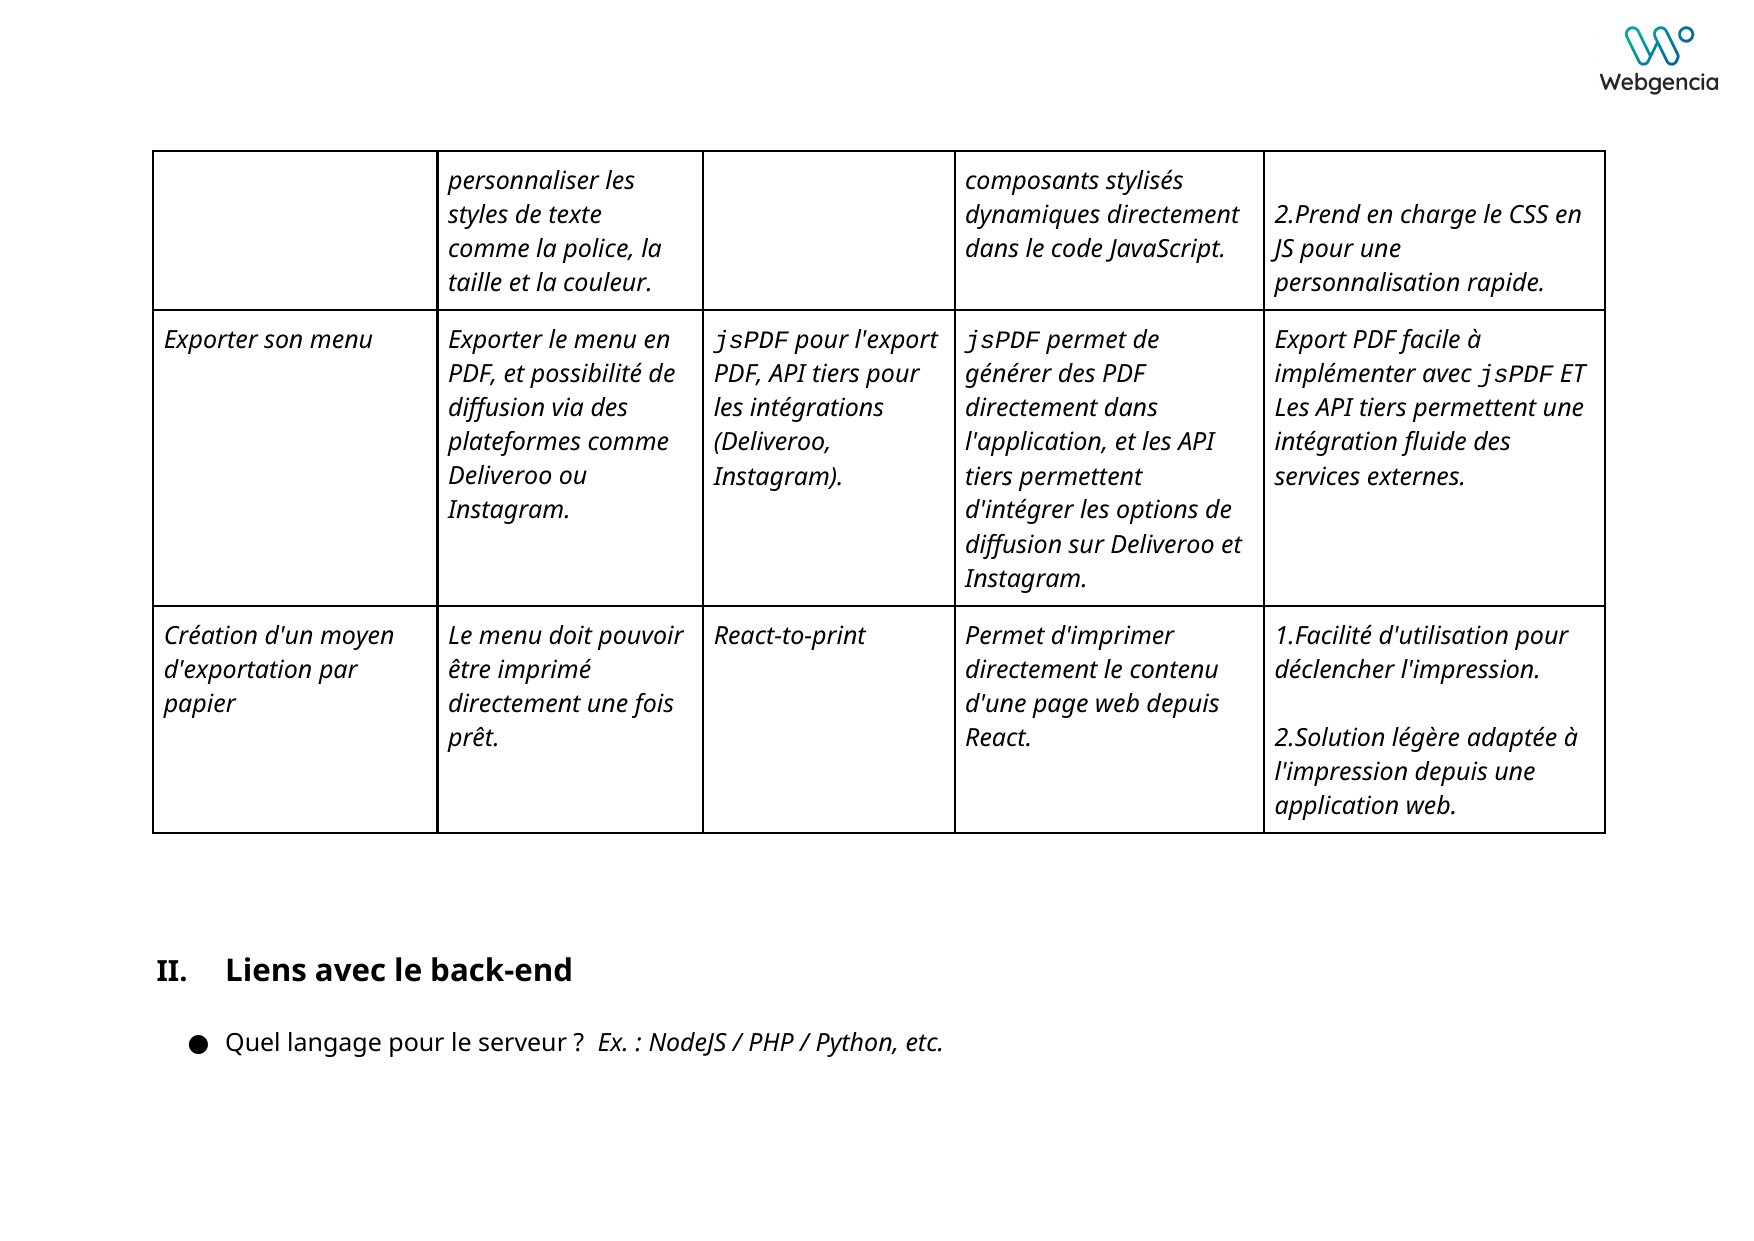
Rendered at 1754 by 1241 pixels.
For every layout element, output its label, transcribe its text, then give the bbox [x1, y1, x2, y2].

table_cell 1.Facilité d'utilisation pour déclencher l'impression. 2.Solution légère adaptée à l'impression depuis une application web. [1265, 607, 1604, 832]
table_cell 2.Prend en charge le CSS en JS pour une personnalisation rapide. [1265, 152, 1604, 309]
table_cell React-to-print [704, 607, 954, 832]
subtitle Liens avec le back-end [187, 948, 1604, 991]
picture [1580, 20, 1739, 101]
table_cell composants stylisés dynamiques directement dans le code JavaScript. [956, 152, 1263, 309]
table_cell Permet d'imprimer directement le contenu d'une page web depuis React. [956, 607, 1263, 832]
table_cell [704, 152, 954, 309]
table_cell Exporter son menu [154, 311, 436, 605]
table_cell [154, 152, 436, 309]
table_cell Le menu doit pouvoir être imprimé directement une fois prêt. [439, 607, 702, 832]
table_cell jsPDF pour l'export PDF, API tiers pour les intégrations (Deliveroo, Instagram). [704, 311, 954, 605]
table_cell Export PDF facile à implémenter avec jsPDF ET Les API tiers permettent une intégration fluide des services externes. [1265, 311, 1604, 605]
list Quel langage pour le serveur ? Ex. : NodeJS / PHP / Python, etc. [187, 1024, 1604, 1059]
table_cell Exporter le menu en PDF, et possibilité de diffusion via des plateformes comme Deliveroo ou Instagram. [439, 311, 702, 605]
table_cell personnaliser les styles de texte comme la police, la taille et la couleur. [439, 152, 702, 309]
table_cell jsPDF permet de générer des PDF directement dans l'application, et les API tiers permettent d'intégrer les options de diffusion sur Deliveroo et Instagram. [956, 311, 1263, 605]
table_cell Création d'un moyen d'exportation par papier [154, 607, 436, 832]
